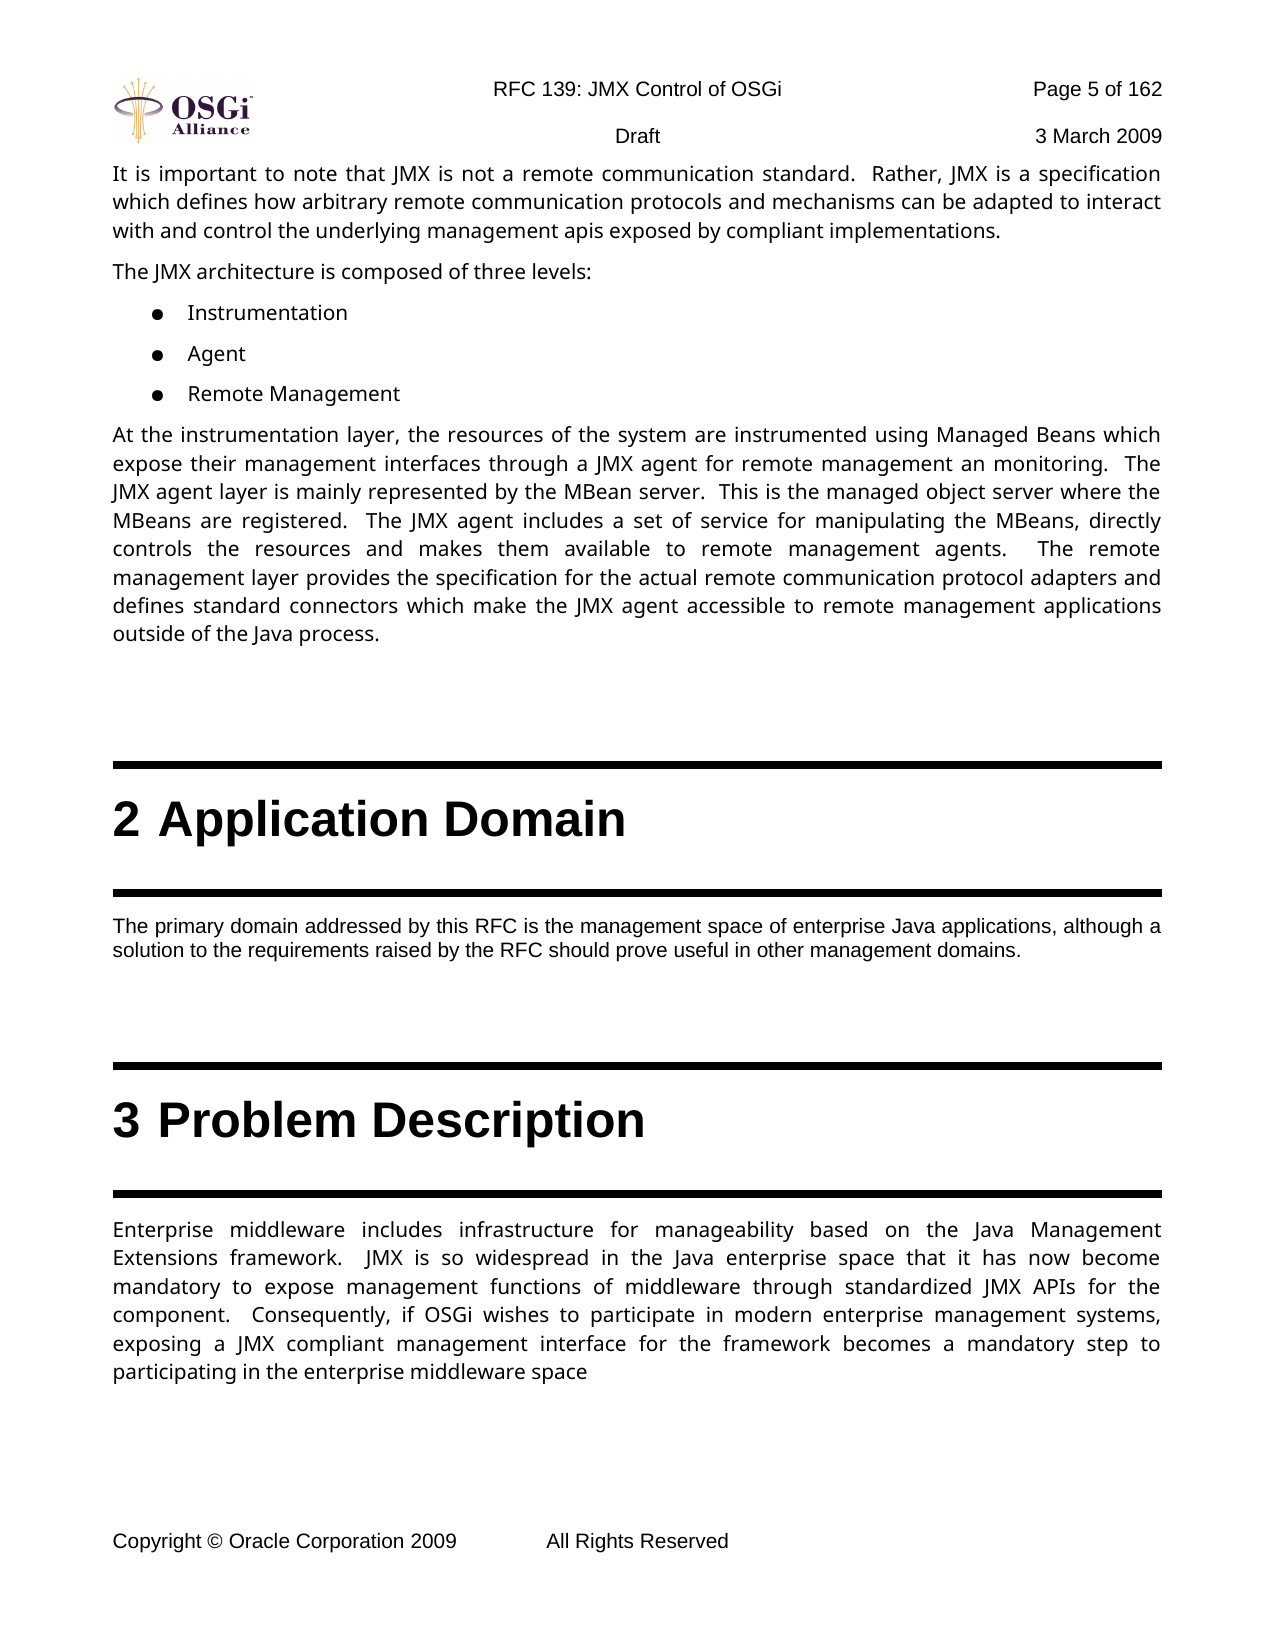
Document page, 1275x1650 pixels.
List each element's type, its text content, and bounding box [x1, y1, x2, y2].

text The JMX architecture is composed of three levels: [112, 257, 1162, 285]
list Instrumentation [150, 298, 1162, 326]
subtitle Problem Description [112, 1063, 1162, 1198]
text The primary domain addressed by this RFC is the management space of enterprise Java applications, although a solution to the requirements raised by the RFC should prove useful in other management domains. [112, 914, 1162, 962]
text Enterprise middleware includes infrastructure for manageability based on the Java Management Extensions framework. JMX is so widespread in the Java enterprise space that it has now become mandatory to expose management functions of middleware through standardized JMX APIs for the component. Consequently, if OSGi wishes to participate in modern enterprise management systems, exposing a JMX compliant management interface for the framework becomes a mandatory step to participating in the enterprise middleware space [112, 1215, 1162, 1386]
text It is important to note that JMX is not a remote communication standard. Rather, JMX is a specification which defines how arbitrary remote communication protocols and mechanisms can be adapted to interact with and control the underlying management apis exposed by compliant implementations. [112, 159, 1162, 244]
list Remote Management [150, 379, 1162, 408]
picture [114, 78, 254, 143]
text At the instrumentation layer, the resources of the system are instrumented using Managed Beans which expose their management interfaces through a JMX agent for remote management an monitoring. The JMX agent layer is mainly represented by the MBean server. This is the managed object server where the MBeans are registered. The JMX agent includes a set of service for manipulating the MBeans, directly controls the resources and makes them available to remote management agents. The remote management layer provides the specification for the actual remote communication protocol adapters and defines standard connectors which make the JMX agent accessible to remote management applications outside of the Java process. [112, 421, 1162, 648]
subtitle Application Domain [112, 762, 1162, 897]
list Agent [150, 339, 1162, 367]
